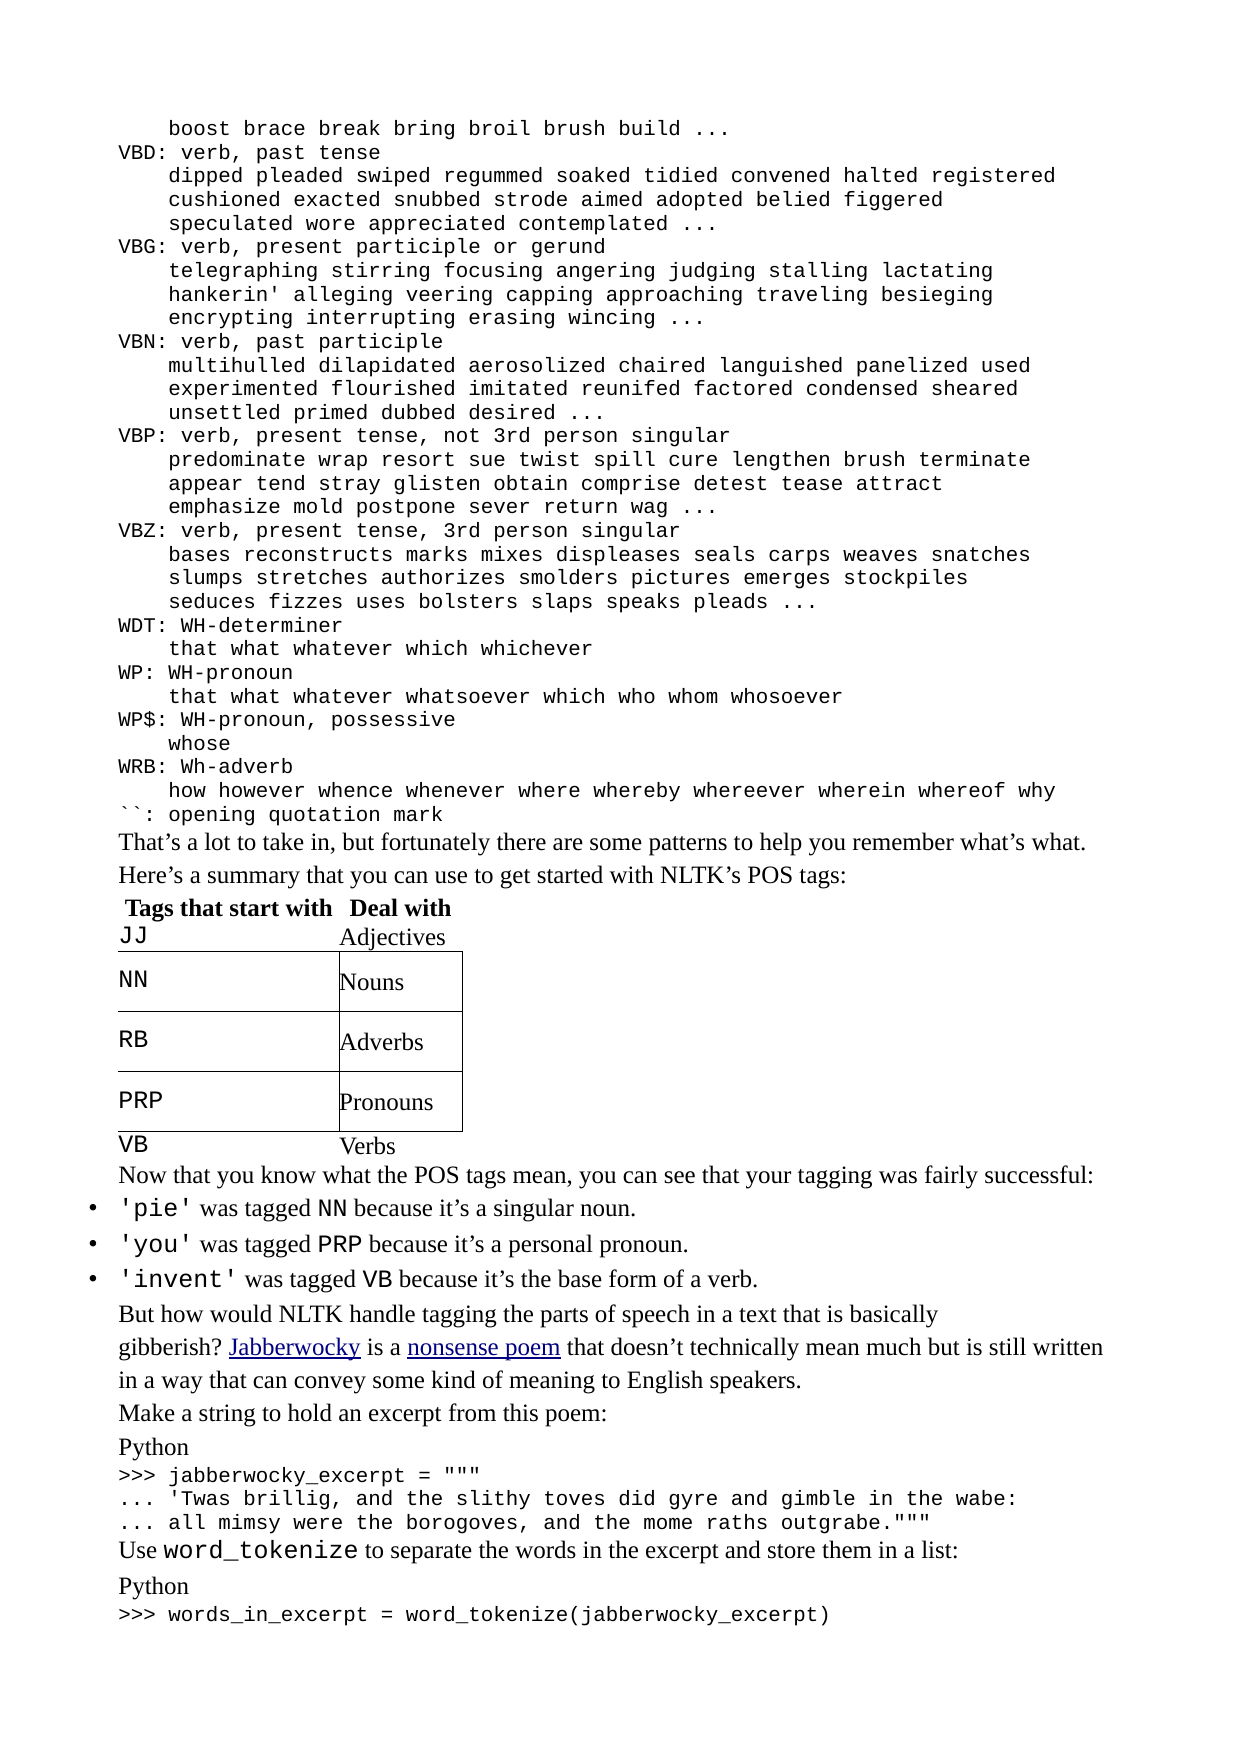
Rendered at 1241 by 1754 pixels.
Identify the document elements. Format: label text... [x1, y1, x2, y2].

text VBD: verb, past tense [118, 142, 1122, 165]
table_cell JJ [118, 922, 339, 951]
text speculated wore appreciated contemplated ... [118, 213, 1122, 236]
text Python [118, 1432, 1122, 1460]
table_cell VB [118, 1132, 339, 1160]
list 'pie' was tagged NN because it’s a singular noun. [118, 1193, 1122, 1224]
text >>> jabberwocky_excerpt = """ [118, 1464, 1122, 1488]
text how however whence whenever where whereby whereever wherein whereof why [118, 780, 1122, 804]
text But how would NLTK handle tagging the parts of speech in a text that is basically gibberish? Jabberwocky is a nonsense poem that doesn’t technically mean much but is still written in a way that can convey some kind of meaning to English speakers. [118, 1299, 1122, 1394]
table_cell Adverbs [340, 1012, 462, 1071]
text cushioned exacted snubbed strode aimed adopted belied figgered [118, 189, 1122, 213]
table_cell RB [118, 1012, 339, 1071]
list 'invent' was tagged VB because it’s the base form of a verb. [118, 1264, 1122, 1295]
list 'you' was tagged PRP because it’s a personal pronoun. [118, 1229, 1122, 1259]
text unsettled primed dubbed desired ... [118, 402, 1122, 426]
text Now that you know what the POS tags mean, you can see that your tagging was fairly successful: [118, 1160, 1122, 1189]
text WP: WH-pronoun [118, 662, 1122, 686]
text that what whatever whatsoever which who whom whosoever [118, 686, 1122, 709]
text WRB: Wh-adverb [118, 757, 1122, 780]
text experimented flourished imitated reunifed factored condensed sheared [118, 378, 1122, 402]
table_cell Pronouns [340, 1072, 462, 1131]
text WP$: WH-pronoun, possessive [118, 709, 1122, 733]
text encrypting interrupting erasing wincing ... [118, 307, 1122, 331]
text ``: opening quotation mark [118, 804, 1122, 827]
text >>> words_in_excerpt = word_tokenize(jabberwocky_excerpt) [118, 1604, 1122, 1628]
text VBG: verb, present participle or gerund [118, 236, 1122, 260]
text ... all mimsy were the borogoves, and the mome raths outgrabe.""" [118, 1512, 1122, 1536]
text boost brace break bring broil brush build ... [118, 118, 1122, 142]
text VBP: verb, present tense, not 3rd person singular [118, 426, 1122, 449]
text appear tend stray glisten obtain comprise detest tease attract [118, 473, 1122, 496]
text Use word_tokenize to separate the words in the excerpt and store them in a list: [118, 1536, 1122, 1566]
table_cell Adjectives [339, 922, 462, 951]
table_header Deal with [339, 894, 462, 922]
text VBN: verb, past participle [118, 331, 1122, 354]
table_cell Nouns [340, 952, 462, 1011]
text VBZ: verb, present tense, 3rd person singular [118, 520, 1122, 544]
text telegraphing stirring focusing angering judging stalling lactating [118, 260, 1122, 284]
text slumps stretches authorizes smolders pictures emerges stockpiles [118, 567, 1122, 591]
text emphasize mold postpone sever return wag ... [118, 496, 1122, 520]
text ... 'Twas brillig, and the slithy toves did gyre and gimble in the wabe: [118, 1488, 1122, 1512]
text predominate wrap resort sue twist spill cure lengthen brush terminate [118, 449, 1122, 473]
text bases reconstructs marks mixes displeases seals carps weaves snatches [118, 544, 1122, 567]
text Here’s a summary that you can use to get started with NLTK’s POS tags: [118, 861, 1122, 889]
table_cell PRP [118, 1072, 339, 1131]
table_cell NN [118, 952, 339, 1011]
table_header Tags that start with [118, 894, 339, 922]
text hankerin' alleging veering capping approaching traveling besieging [118, 284, 1122, 307]
text seduces fizzes uses bolsters slaps speaks pleads ... [118, 591, 1122, 615]
text That’s a lot to take in, but fortunately there are some patterns to help you remember what’s what. [118, 827, 1122, 856]
text Make a string to hold an excerpt from this poem: [118, 1398, 1122, 1427]
text Python [118, 1571, 1122, 1600]
text whose [118, 733, 1122, 757]
text that what whatever which whichever [118, 638, 1122, 662]
text WDT: WH-determiner [118, 615, 1122, 638]
text dipped pleaded swiped regummed soaked tidied convened halted registered [118, 165, 1122, 189]
table_cell Verbs [339, 1132, 462, 1160]
text multihulled dilapidated aerosolized chaired languished panelized used [118, 354, 1122, 378]
